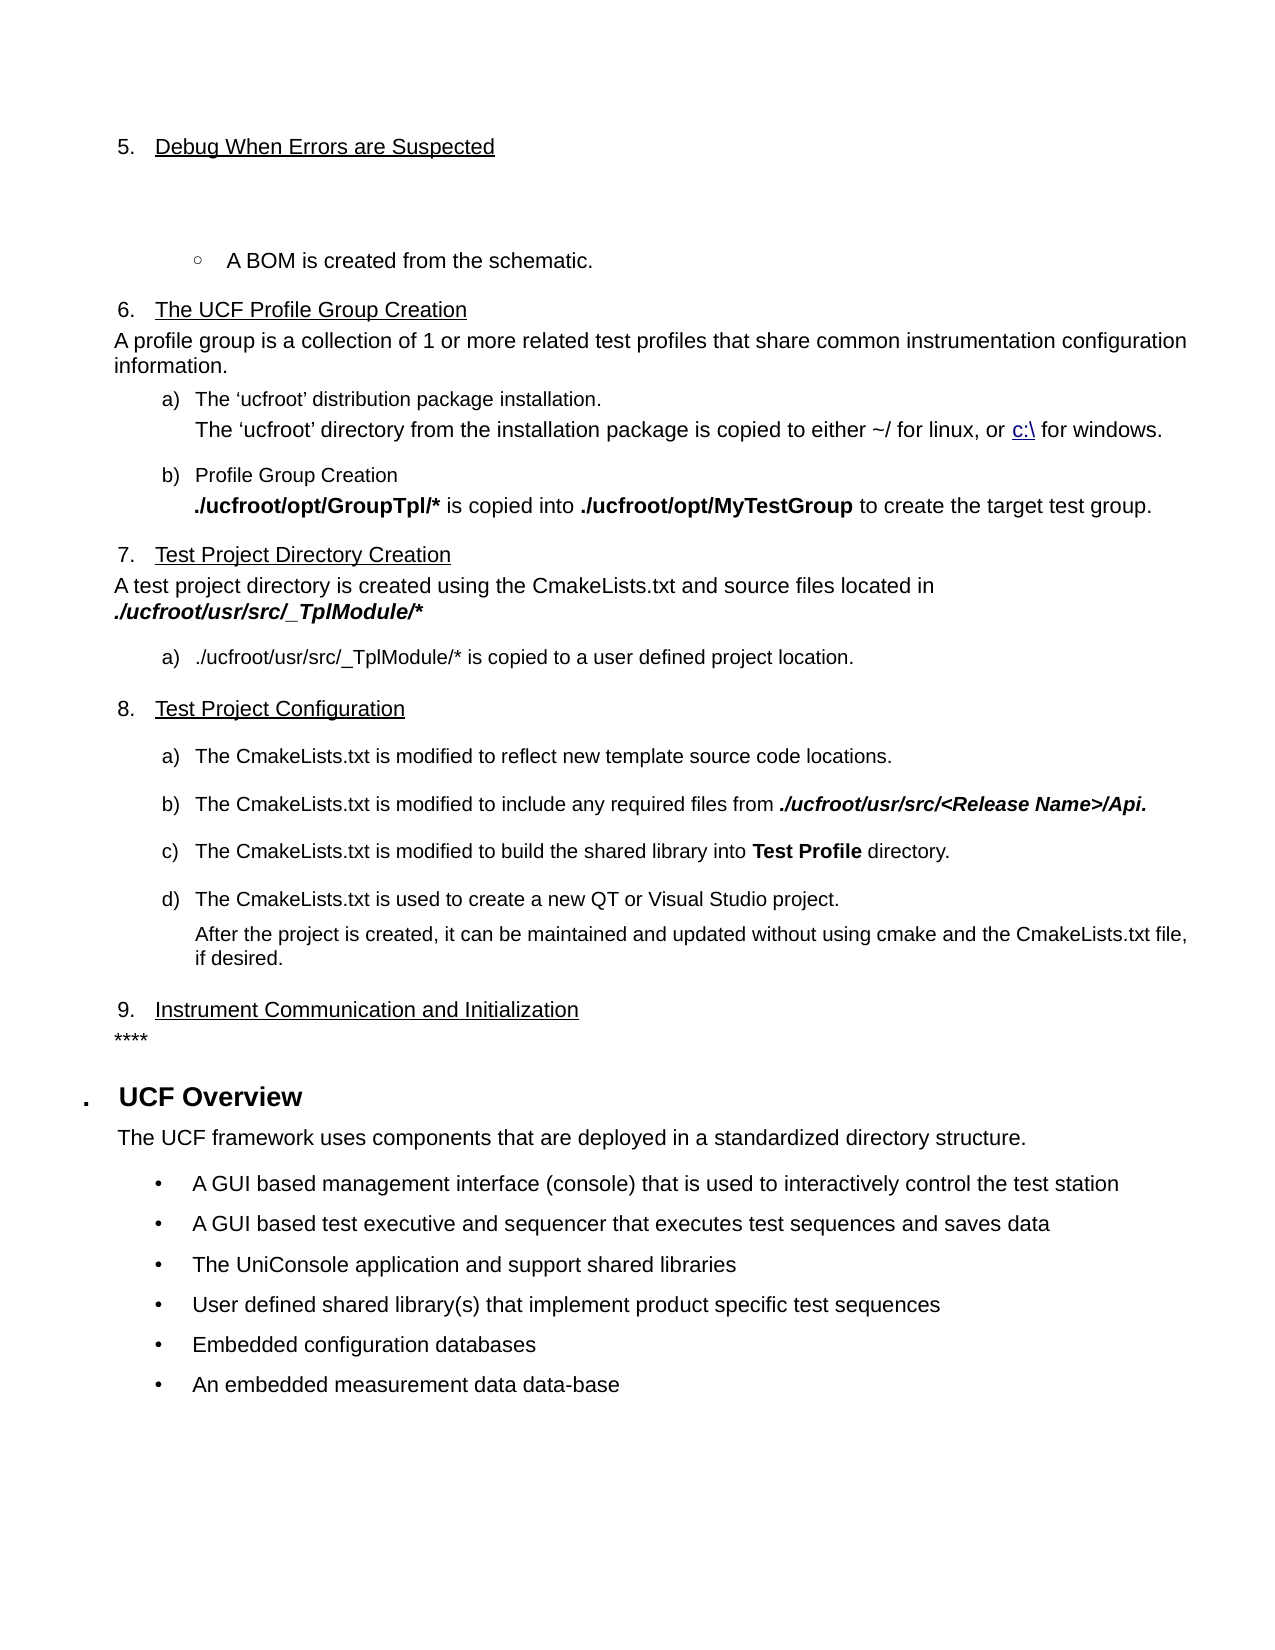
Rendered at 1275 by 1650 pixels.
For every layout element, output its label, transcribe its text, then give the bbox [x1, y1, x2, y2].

subtitle The CmakeLists.txt is modified to build the shared library into Test Profile directory. [156, 840, 1200, 863]
list A BOM is created from the schematic. [189, 248, 1200, 273]
text The ‘ucfroot’ directory from the installation package is copied to either ~/ for linux, or c:\ for windows. [195, 417, 1200, 442]
list A GUI based management interface (console) that is used to interactively control the test station [154, 1171, 1200, 1196]
subtitle UCF Overview [75, 1081, 1200, 1112]
text **** [114, 1028, 1200, 1053]
subtitle The UCF Profile Group Creation [111, 297, 1200, 322]
subtitle ./ucfroot/usr/src/_TplModule/* is copied to a user defined project location. [156, 645, 1200, 668]
list The UniConsole application and support shared libraries [154, 1252, 1200, 1277]
text The UCF framework uses components that are deployed in a standardized directory structure. [117, 1125, 1200, 1150]
list An embedded measurement data data-base [154, 1372, 1200, 1397]
subtitle Debug When Errors are Suspected [111, 133, 1200, 159]
subtitle Test Project Configuration [111, 695, 1200, 721]
subtitle Test Project Directory Creation [111, 542, 1200, 567]
text A profile group is a collection of 1 or more related test profiles that share common instrumentation configuration information. [114, 328, 1200, 379]
subtitle Profile Group Creation [156, 463, 1200, 487]
list Embedded configuration databases [154, 1332, 1200, 1357]
subtitle The CmakeLists.txt is modified to include any required files from ./ucfroot/usr/src/<Release Name>/Api. [156, 792, 1200, 816]
subtitle The ‘ucfroot’ distribution package installation. [156, 388, 1200, 411]
subtitle The CmakeLists.txt is used to create a new QT or Visual Studio project. [156, 887, 1200, 911]
list A GUI based test executive and sequencer that executes test sequences and saves data [154, 1211, 1200, 1237]
text After the project is created, it can be maintained and updated without using cmake and the CmakeLists.txt file, if desired. [195, 923, 1200, 969]
text ./ucfroot/opt/GroupTpl/* is copied into ./ucfroot/opt/MyTestGroup to create the target test group. [193, 493, 1200, 518]
subtitle Instrument Communication and Initialization [111, 997, 1200, 1022]
list User defined shared library(s) that implement product specific test sequences [154, 1292, 1200, 1317]
subtitle The CmakeLists.txt is modified to reflect new template source code locations. [156, 745, 1200, 768]
text A test project directory is created using the CmakeLists.txt and source files located in ./ucfroot/usr/src/_TplModule/* [114, 573, 1200, 624]
